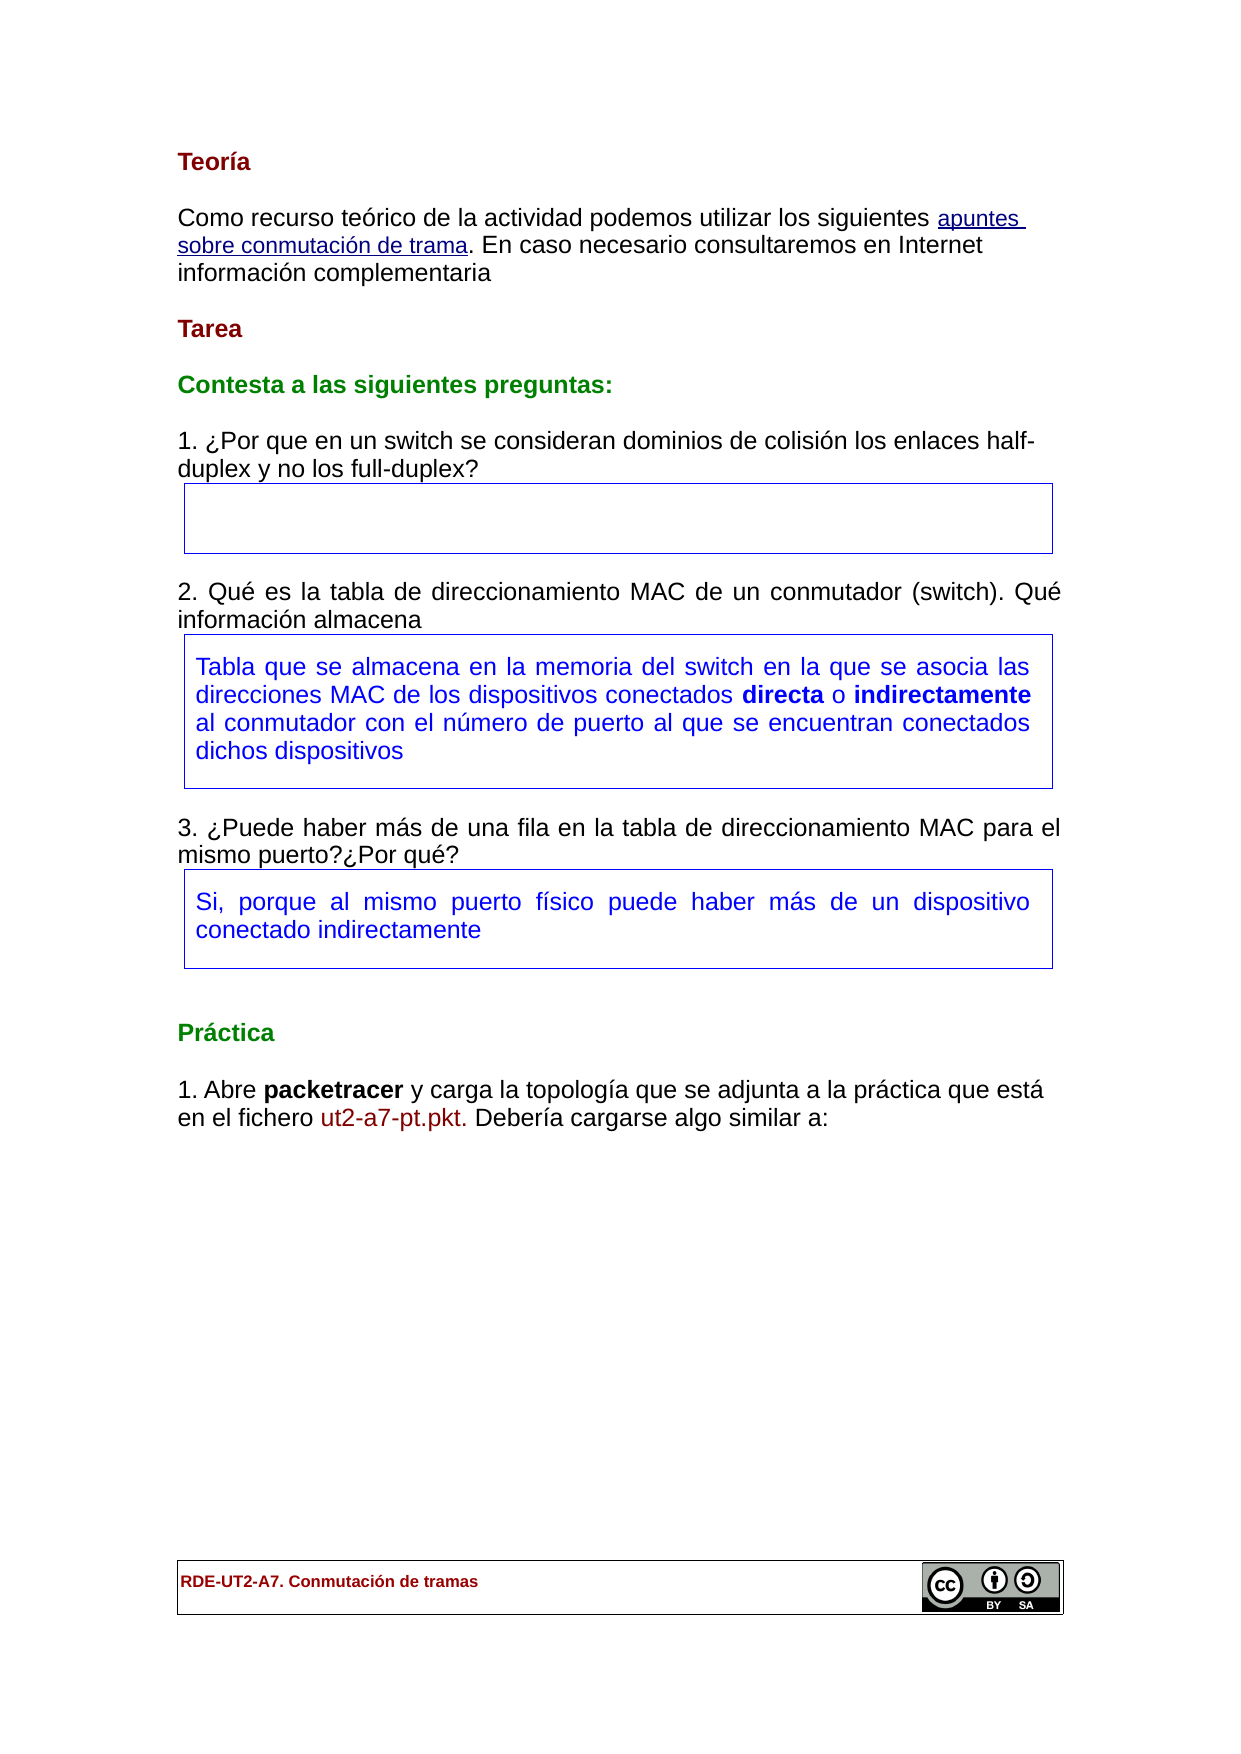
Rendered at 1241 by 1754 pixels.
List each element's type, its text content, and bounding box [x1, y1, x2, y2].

text 2. Qué es la tabla de direccionamiento MAC de un conmutador (switch). Qué información almacena [177, 578, 1063, 634]
text Práctica [177, 1018, 1063, 1046]
picture [922, 1562, 1060, 1612]
text 1. Abre packetracer y carga la topología que se adjunta a la práctica que está en el fichero ut2-a7-pt.pkt. Debería cargarse algo similar a: [177, 1075, 1063, 1131]
table_header [185, 484, 1052, 553]
table_header Si, porque al mismo puerto físico puede haber más de un dispositivo conectado indirectamente [185, 870, 1052, 967]
text Como recurso teórico de la actividad podemos utilizar los siguientes apuntes sobre conmutación de trama. En caso necesario consultaremos en Internet información complementaria [177, 203, 1063, 287]
text 3. ¿Puede haber más de una fila en la tabla de direccionamiento MAC para el mismo puerto?¿Por qué? [177, 813, 1063, 869]
text Contesta a las siguientes preguntas: [177, 371, 1063, 399]
text 1. ¿Por que en un switch se consideran dominios de colisión los enlaces half-duplex y no los full-duplex? [177, 427, 1063, 483]
table_header Tabla que se almacena en la memoria del switch en la que se asocia las direcciones MAC de los dispositivos conectados directa o indirectamente al conmutador con el número de puerto al que se encuentran conectados dichos dispositivos [185, 635, 1052, 788]
text Teoría [177, 148, 1063, 176]
text Tarea [177, 315, 1063, 343]
